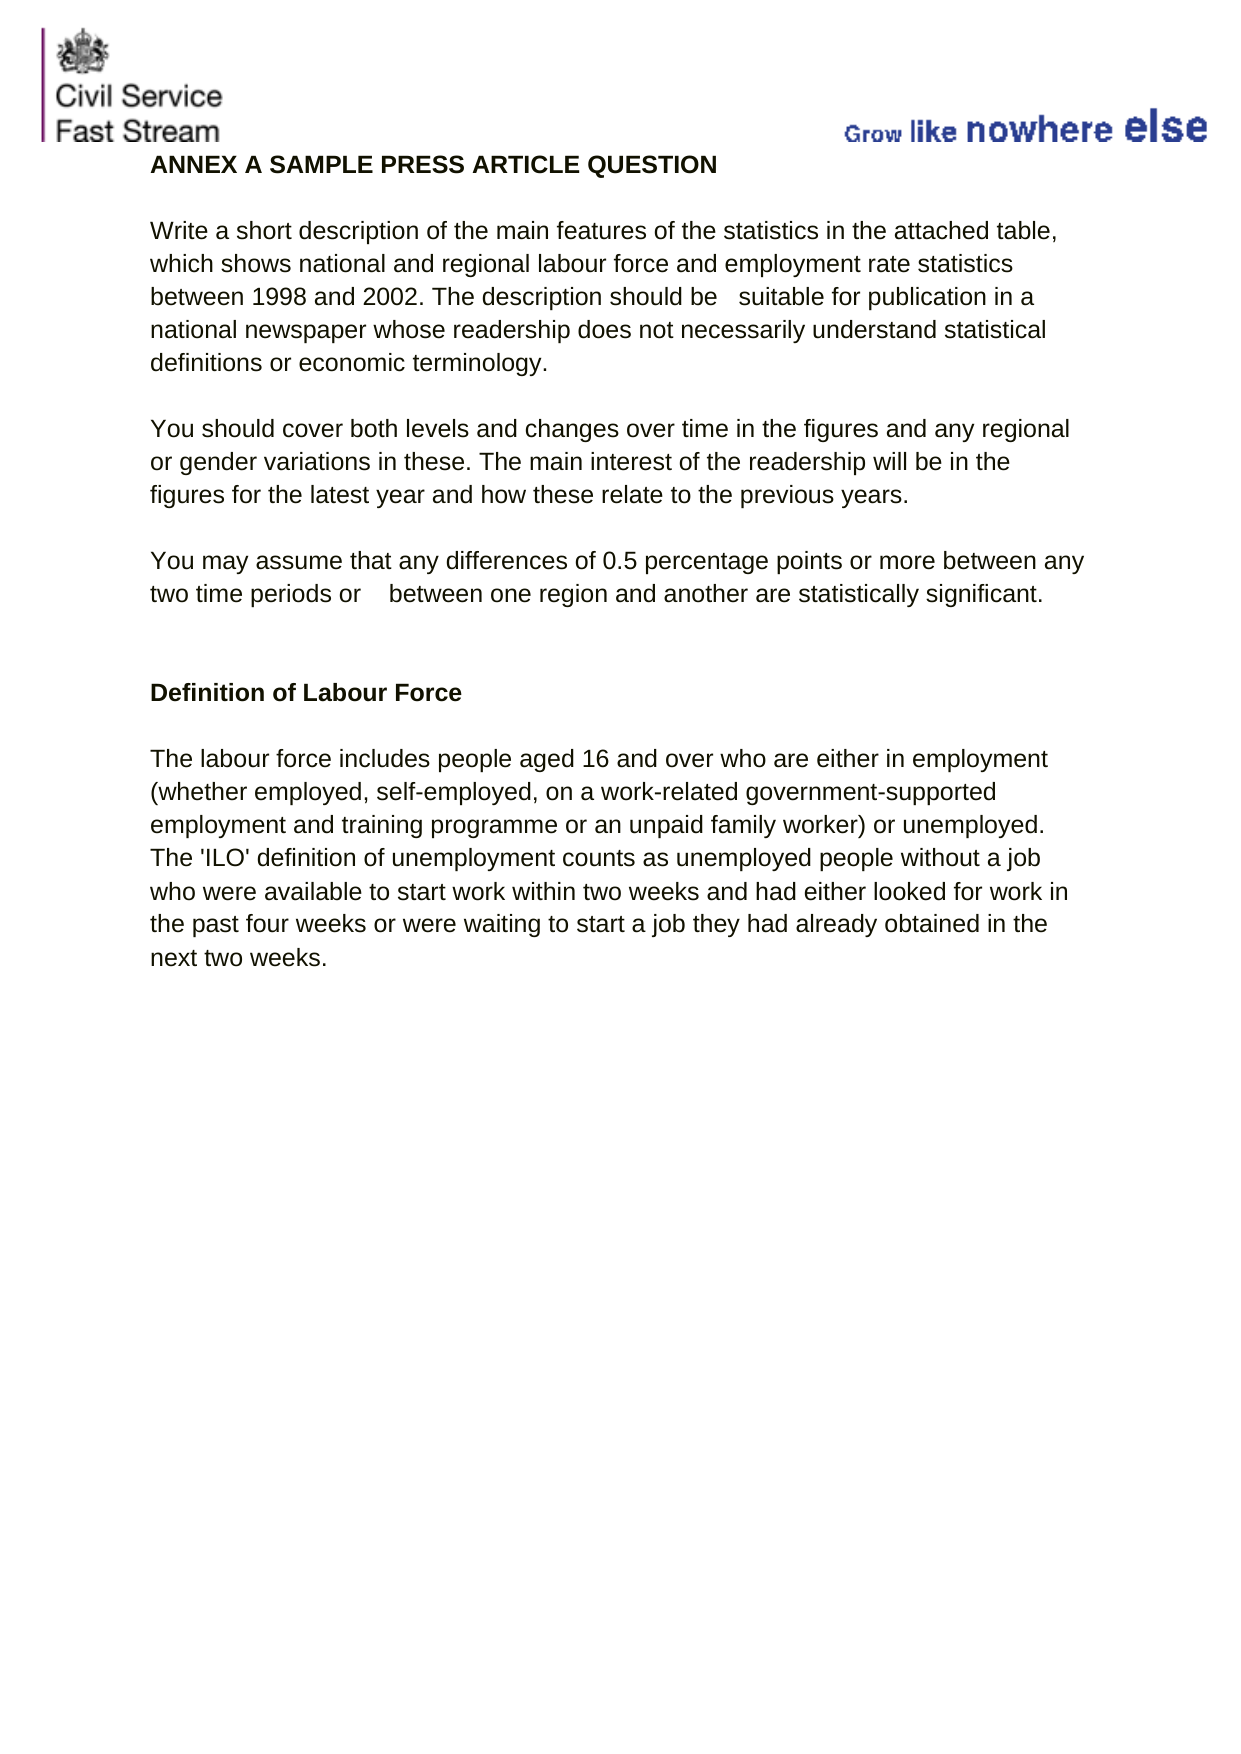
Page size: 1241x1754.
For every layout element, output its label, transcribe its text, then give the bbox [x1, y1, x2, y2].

text ANNEX A SAMPLE PRESS ARTICLE QUESTION [150, 150, 1090, 179]
text You may assume that any differences of 0.5 percentage points or more between any two time periods or between one region and another are statistically significant. [150, 546, 1090, 608]
text Write a short description of the main features of the statistics in the attached table, which shows national and regional labour force and employment rate statistics between 1998 and 2002. The description should be suitable for publication in a national newspaper whose readership does not necessarily understand statistical definitions or economic terminology. [150, 216, 1090, 377]
text The labour force includes people aged 16 and over who are either in employment (whether employed, self-employed, on a work-related government-supported employment and training programme or an unpaid family worker) or unemployed. The 'ILO' definition of unemployment counts as unemployed people without a job who were available to start work within two weeks and had either looked for work in the past four weeks or were waiting to start a job they had already obtained in the next two weeks. [150, 744, 1090, 971]
text Definition of Labour Force [150, 678, 1090, 707]
text You should cover both levels and changes over time in the figures and any regional or gender variations in these. The main interest of the readership will be in the figures for the latest year and how these relate to the previous years. [150, 414, 1090, 509]
